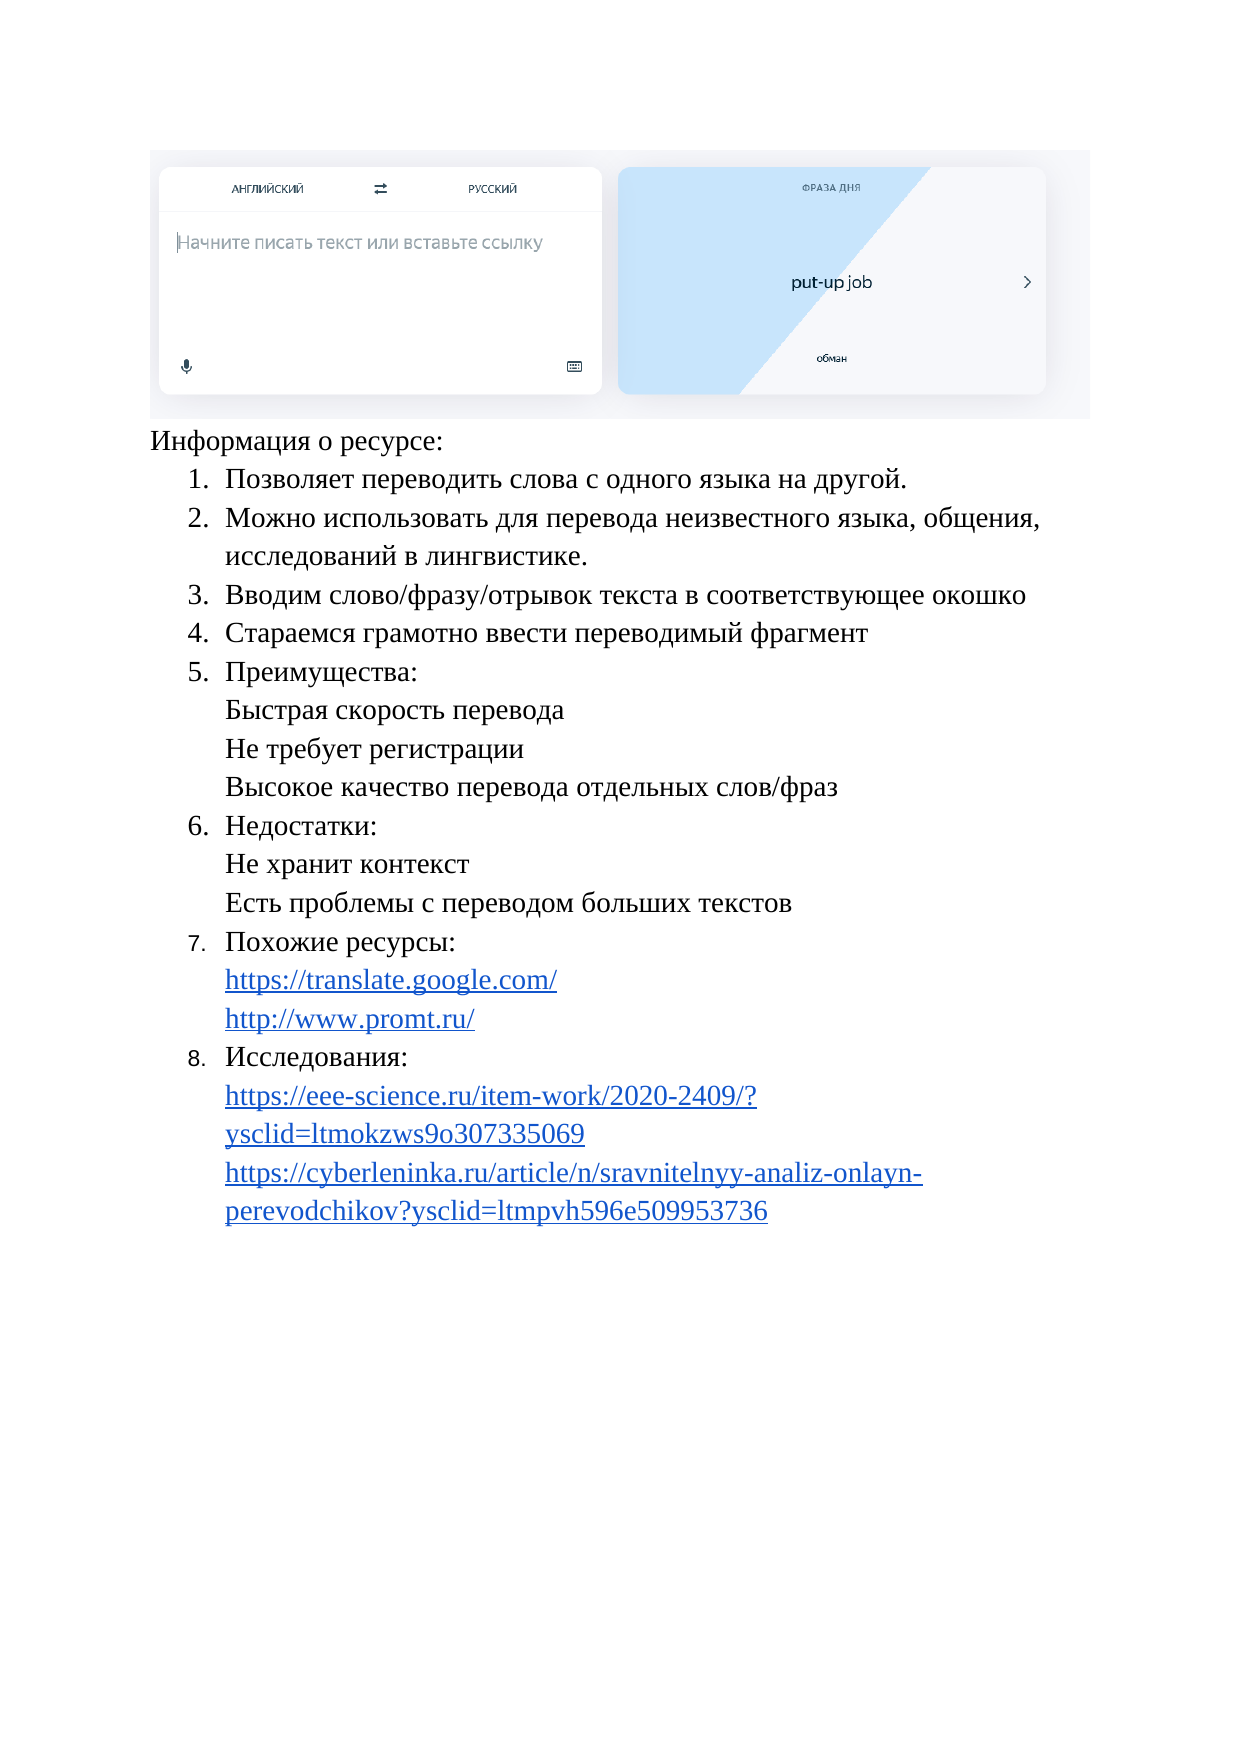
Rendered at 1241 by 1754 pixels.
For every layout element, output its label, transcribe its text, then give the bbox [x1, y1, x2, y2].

list Позволяет переводить слова с одного языка на другой. [187, 461, 1090, 495]
picture [150, 150, 1091, 419]
list Исследования: https://eee-science.ru/item-work/2020-2409/?ysclid=ltmokzws9o307335069 https://cyberleninka.ru/article/n/sravnitelnyy-analiz-onlayn-perevodchikov?ysclid=ltmpvh596e509953736 [187, 1039, 1090, 1227]
list Можно использовать для перевода неизвестного языка, общения, исследований в лингвистике. [187, 500, 1090, 572]
list Стараемся грамотно ввести переводимый фрагмент [187, 615, 1090, 649]
list Вводим слово/фразу/отрывок текста в соответствующее окошко [187, 577, 1090, 610]
list Похожие ресурсы: https://translate.google.com/ http://www.promt.ru/ [187, 924, 1090, 1034]
list Преимущества: Быстрая скорость перевода Не требует регистрации Высокое качество перевода отдельных слов/фраз [187, 654, 1090, 803]
text Информация о ресурсе: [150, 423, 1090, 456]
list Недостатки: Не хранит контекст Есть проблемы с переводом больших текстов [187, 808, 1090, 919]
